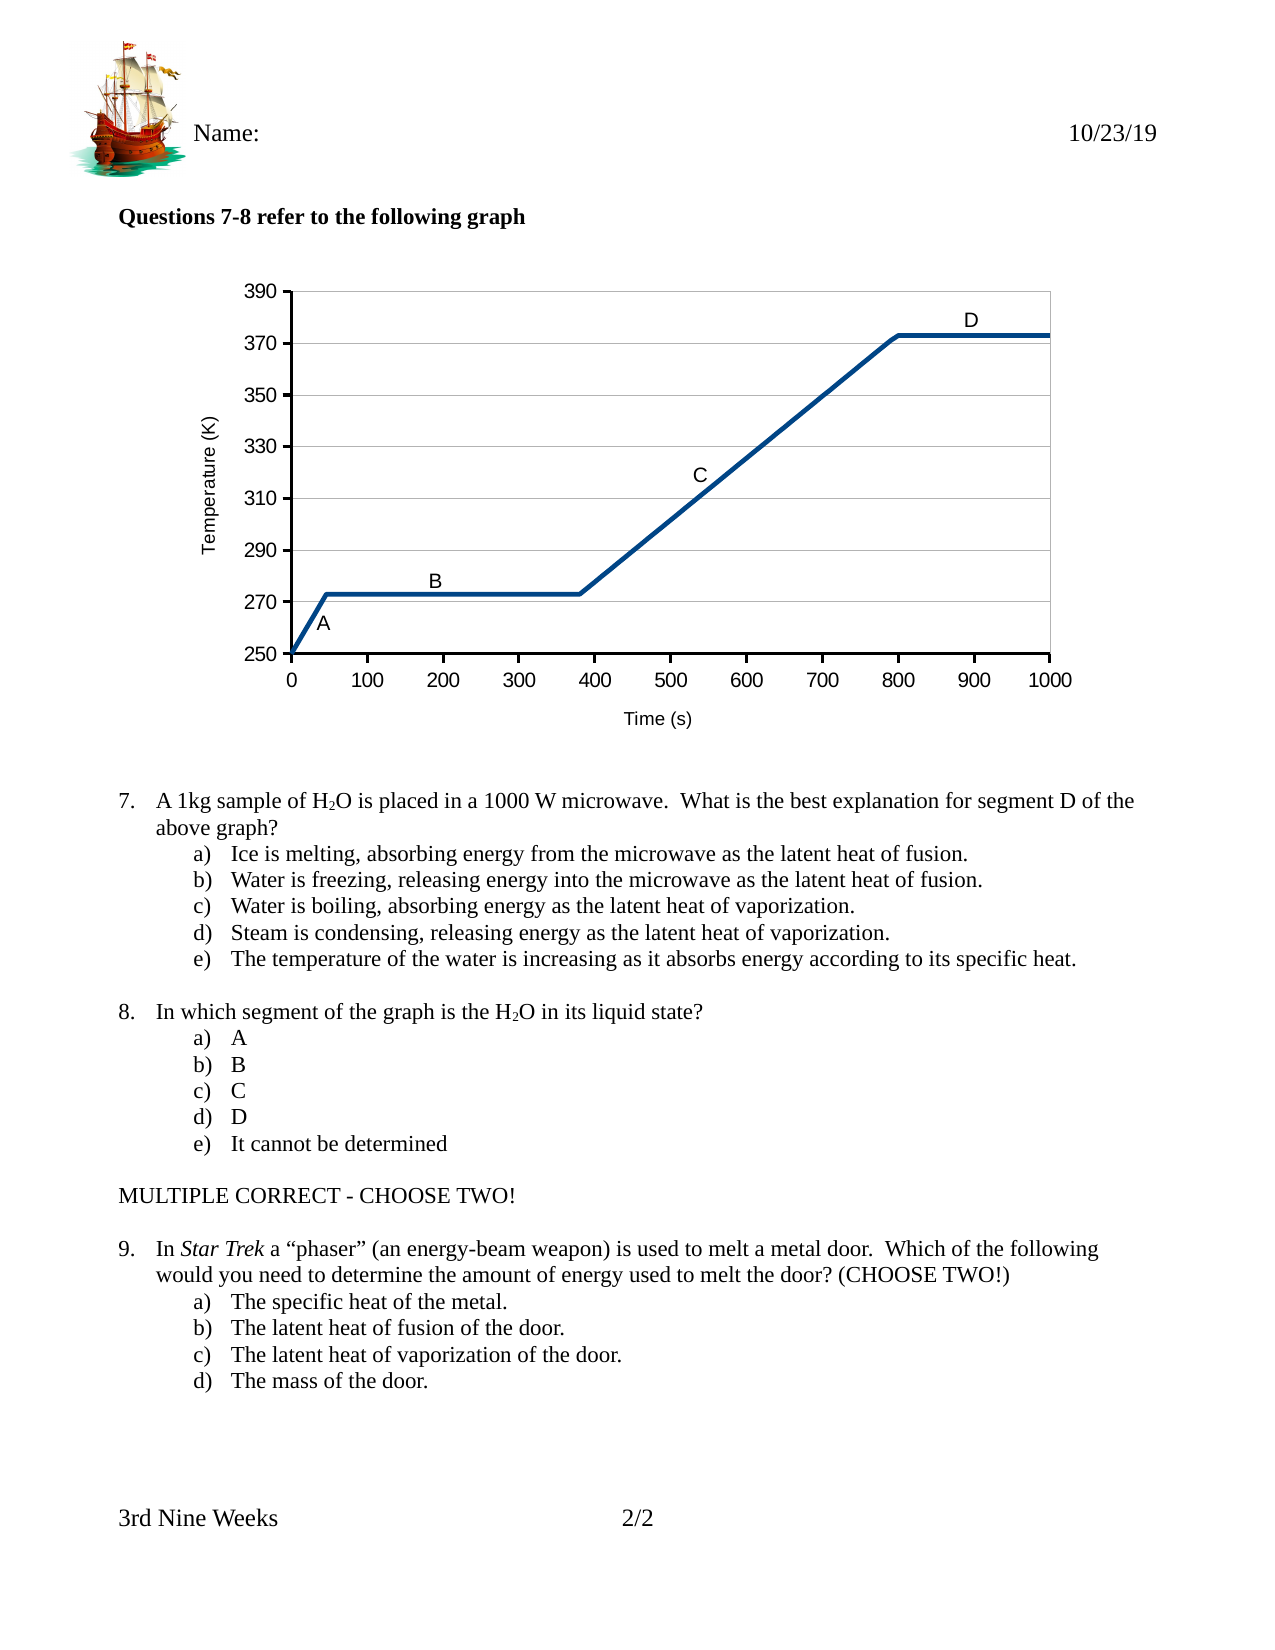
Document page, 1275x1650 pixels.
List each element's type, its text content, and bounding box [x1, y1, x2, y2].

list The latent heat of fusion of the door. [193, 1314, 1157, 1341]
list Water is freezing, releasing energy into the microwave as the latent heat of fusion. [193, 866, 1157, 893]
list A 1kg sample of H2O is placed in a 1000 W microwave. What is the best explanation for segment D of the above graph? [118, 787, 1157, 840]
list The latent heat of vaporization of the door. [193, 1341, 1157, 1367]
list The mass of the door. [193, 1367, 1157, 1393]
list In Star Trek a “phaser” (an energy-beam weapon) is used to melt a metal door. Which of the following would you need to determine the amount of energy used to melt the door? (CHOOSE TWO!) [118, 1235, 1157, 1288]
list The specific heat of the metal. [193, 1288, 1157, 1314]
list Ice is melting, absorbing energy from the microwave as the latent heat of fusion. [193, 840, 1157, 866]
text Questions 7-8 refer to the following graph [118, 203, 1157, 229]
text MULTIPLE CORRECT - CHOOSE TWO! [118, 1182, 1157, 1209]
list A [193, 1024, 1157, 1051]
picture [68, 41, 186, 177]
list C [193, 1077, 1157, 1103]
list B [193, 1051, 1157, 1077]
list The temperature of the water is increasing as it absorbs energy according to its specific heat. [193, 945, 1157, 972]
list It cannot be determined [193, 1130, 1157, 1156]
list Water is boiling, absorbing energy as the latent heat of vaporization. [193, 893, 1157, 919]
list In which segment of the graph is the H2O in its liquid state? [118, 998, 1157, 1024]
list Steam is condensing, releasing energy as the latent heat of vaporization. [193, 919, 1157, 945]
list D [193, 1103, 1157, 1130]
